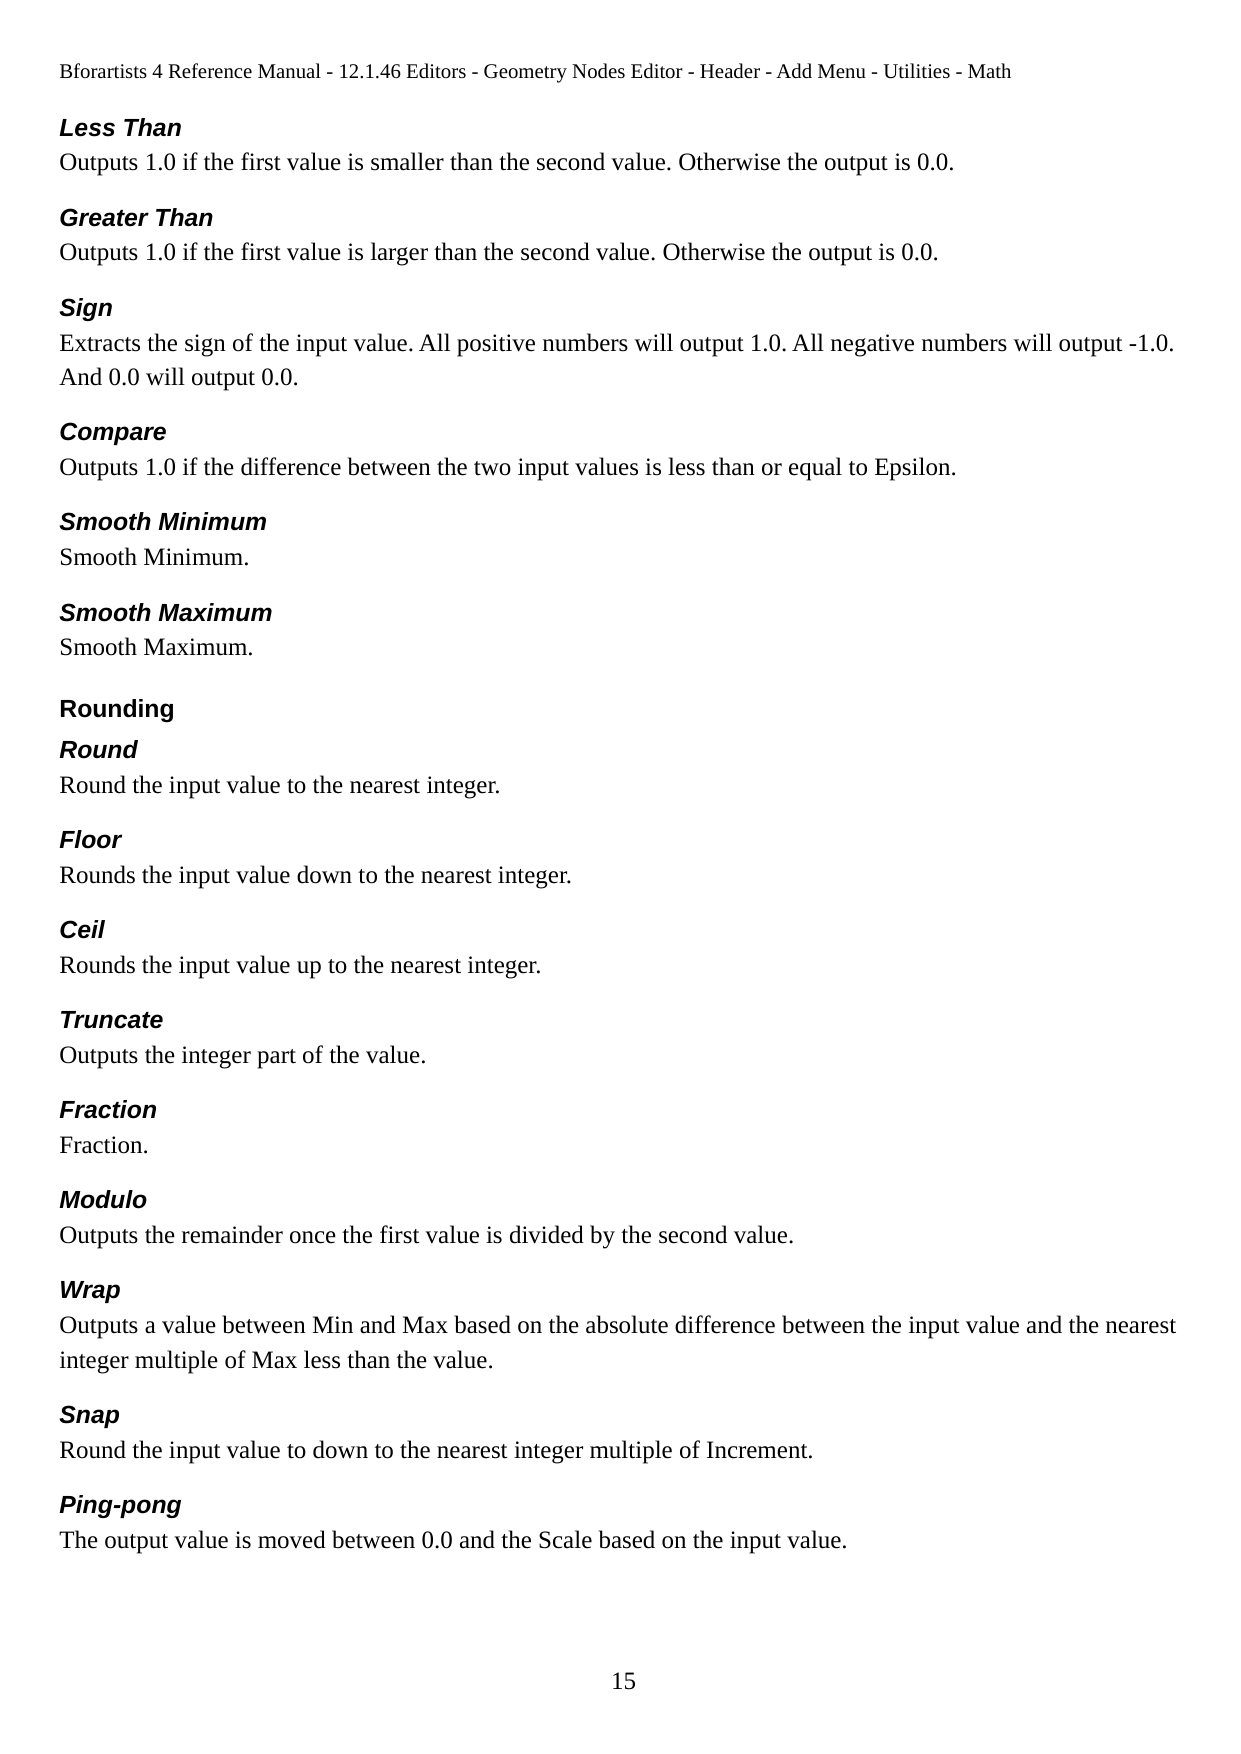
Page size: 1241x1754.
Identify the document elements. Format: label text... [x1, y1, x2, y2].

text Extracts the sign of the input value. All positive numbers will output 1.0. All negative numbers will output -1.0. And 0.0 will output 0.0. [59, 328, 1181, 391]
text Fraction. [59, 1130, 1181, 1159]
subtitle Rounding [59, 694, 1181, 722]
text Outputs the remainder once the first value is divided by the second value. [59, 1220, 1181, 1249]
subtitle Snap [59, 1400, 1181, 1429]
subtitle Greater Than [59, 203, 1181, 231]
subtitle Less Than [59, 113, 1181, 141]
subtitle Truncate [59, 1005, 1181, 1034]
subtitle Wrap [59, 1276, 1181, 1304]
text Round the input value to down to the nearest integer multiple of Increment. [59, 1435, 1181, 1464]
subtitle Modulo [59, 1186, 1181, 1214]
text Round the input value to the nearest integer. [59, 770, 1181, 798]
subtitle Smooth Maximum [59, 598, 1181, 626]
text Smooth Minimum. [59, 542, 1181, 571]
subtitle Ping-pong [59, 1490, 1181, 1519]
text Outputs 1.0 if the first value is smaller than the second value. Otherwise the output is 0.0. [59, 147, 1181, 176]
subtitle Fraction [59, 1095, 1181, 1124]
subtitle Ceil [59, 915, 1181, 944]
subtitle Round [59, 735, 1181, 763]
subtitle Compare [59, 417, 1181, 446]
text Outputs the integer part of the value. [59, 1040, 1181, 1069]
text Outputs 1.0 if the first value is larger than the second value. Otherwise the output is 0.0. [59, 237, 1181, 266]
text Rounds the input value down to the nearest integer. [59, 860, 1181, 889]
text Smooth Maximum. [59, 632, 1181, 661]
text The output value is moved between 0.0 and the Scale based on the input value. [59, 1525, 1181, 1554]
text Outputs 1.0 if the difference between the two input values is less than or equal to Epsilon. [59, 452, 1181, 481]
subtitle Sign [59, 293, 1181, 321]
text Outputs a value between Min and Max based on the absolute difference between the input value and the nearest integer multiple of Max less than the value. [59, 1310, 1181, 1374]
subtitle Floor [59, 825, 1181, 854]
subtitle Smooth Minimum [59, 507, 1181, 536]
text Rounds the input value up to the nearest integer. [59, 950, 1181, 979]
